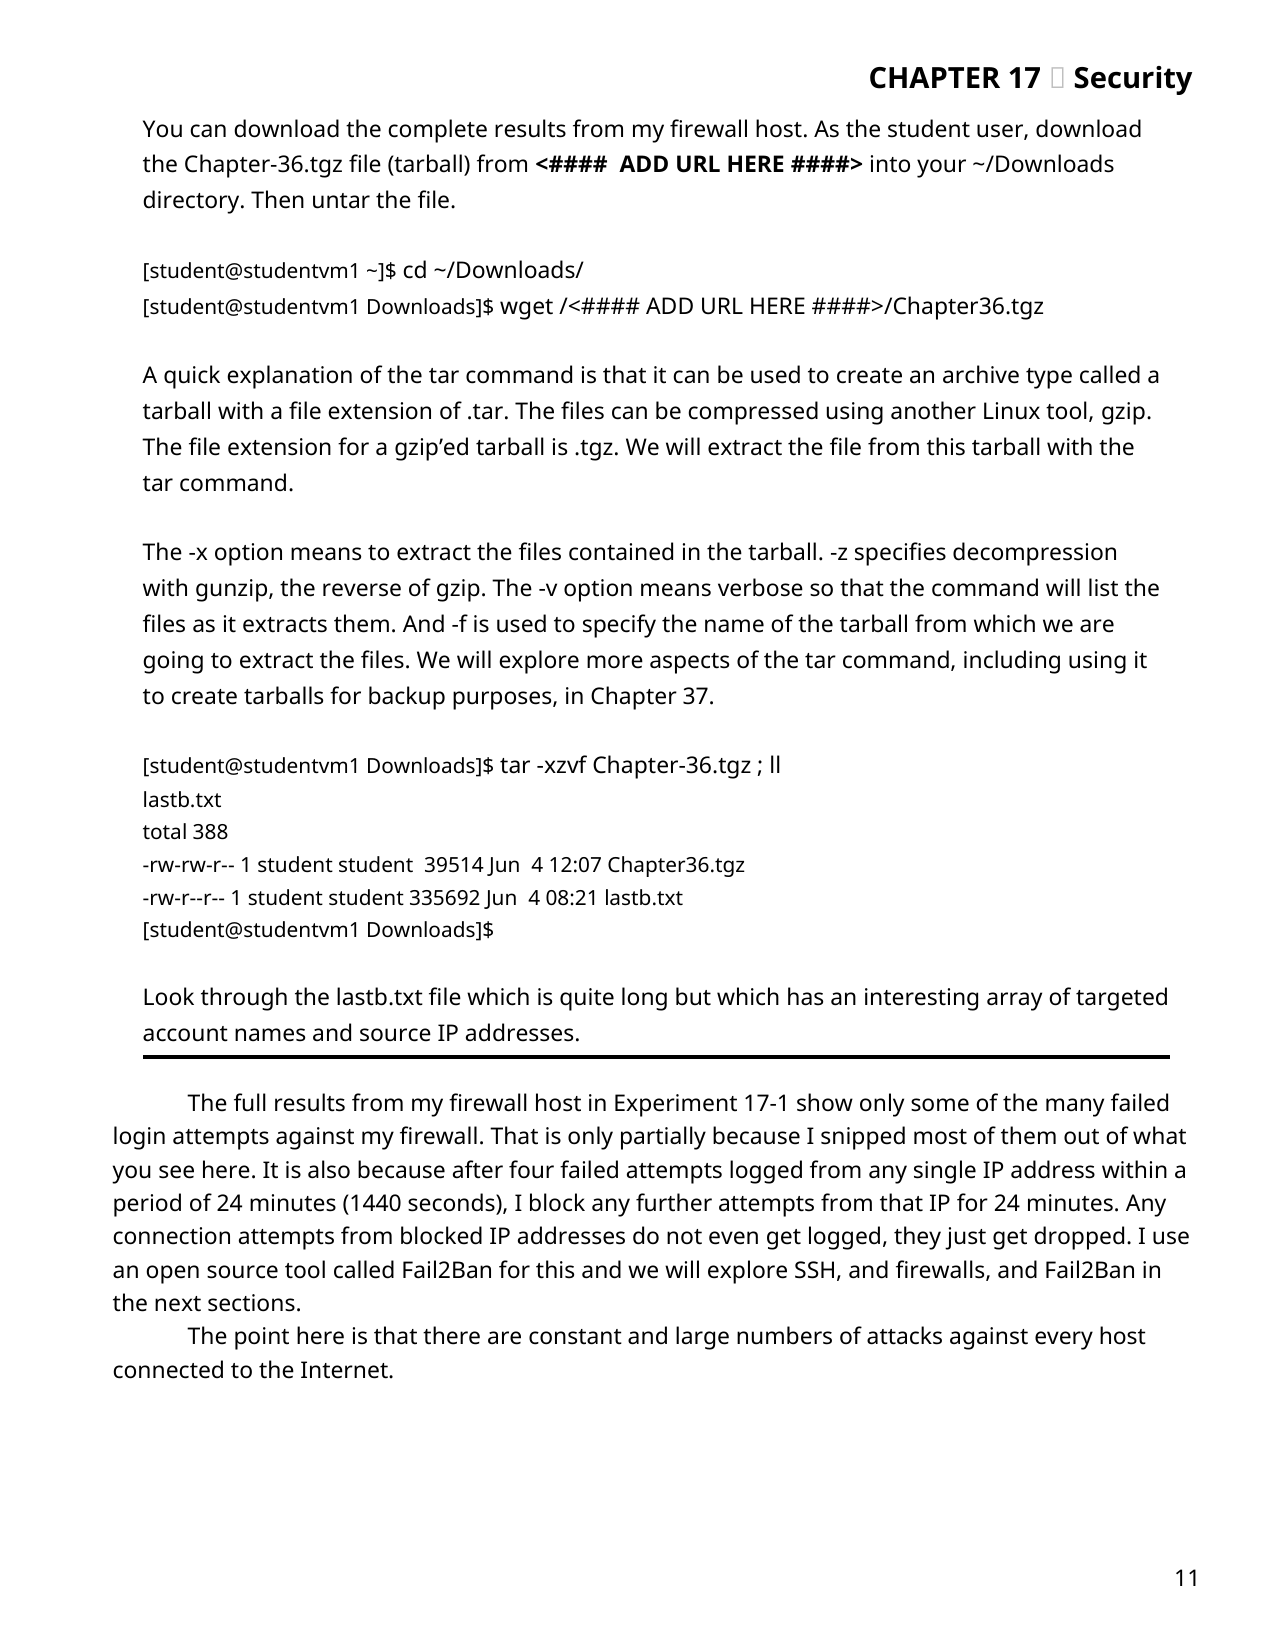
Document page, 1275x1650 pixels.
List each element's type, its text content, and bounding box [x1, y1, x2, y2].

text lastb.txt [142, 785, 1170, 813]
text [student@studentvm1 Downloads]$ tar -xzvf Chapter-36.tgz ; ll [142, 749, 1170, 780]
text The -x option means to extract the files contained in the tarball. -z specifies decompression with gunzip, the reverse of gzip. The -v option means verbose so that the command will list the files as it extracts them. And -f is used to specify the name of the tarball from which we are going to extract the files. We will explore more aspects of the tar command, including using it to create tarballs for backup purposes, in Chapter 37. [142, 536, 1170, 711]
text -rw-rw-r-- 1 student student 39514 Jun 4 12:07 Chapter36.tgz [142, 850, 1170, 878]
text total 388 [142, 817, 1170, 846]
text You can download the complete results from my firewall host. As the student user, download the Chapter-36.tgz file (tarball) from <#### ADD URL HERE ####> into your ~/Downloads directory. Then untar the file. [142, 112, 1170, 216]
text The point here is that there are constant and large numbers of attacks against every host connected to the Internet. [112, 1318, 1200, 1385]
text The full results from my firewall host in Experiment 17-1 show only some of the many failed login attempts against my firewall. That is only partially because I snipped most of them out of what you see here. It is also because after four failed attempts logged from any single IP address within a period of 24 minutes (1440 seconds), I block any further attempts from that IP for 24 minutes. Any connection attempts from blocked IP addresses do not even get logged, they just get dropped. I use an open source tool called Fail2Ban for this and we will explore SSH, and firewalls, and Fail2Ban in the next sections. [112, 1085, 1200, 1318]
text -rw-r--r-- 1 student student 335692 Jun 4 08:21 lastb.txt [142, 883, 1170, 911]
text [student@studentvm1 ~]$ cd ~/Downloads/ [142, 254, 1170, 285]
text A quick explanation of the tar command is that it can be used to create an archive type called a tarball with a file extension of .tar. The files can be compressed using another Linux tool, gzip. The file extension for a gzip’ed tarball is .tgz. We will extract the file from this tarball with the tar command. [142, 359, 1170, 498]
text [student@studentvm1 Downloads]$ [142, 915, 1170, 944]
text Look through the lastb.txt file which is quite long but which has an interesting array of targeted account names and source IP addresses. [142, 981, 1170, 1059]
text [student@studentvm1 Downloads]$ wget /<#### ADD URL HERE ####>/Chapter36.tgz [142, 289, 1170, 321]
